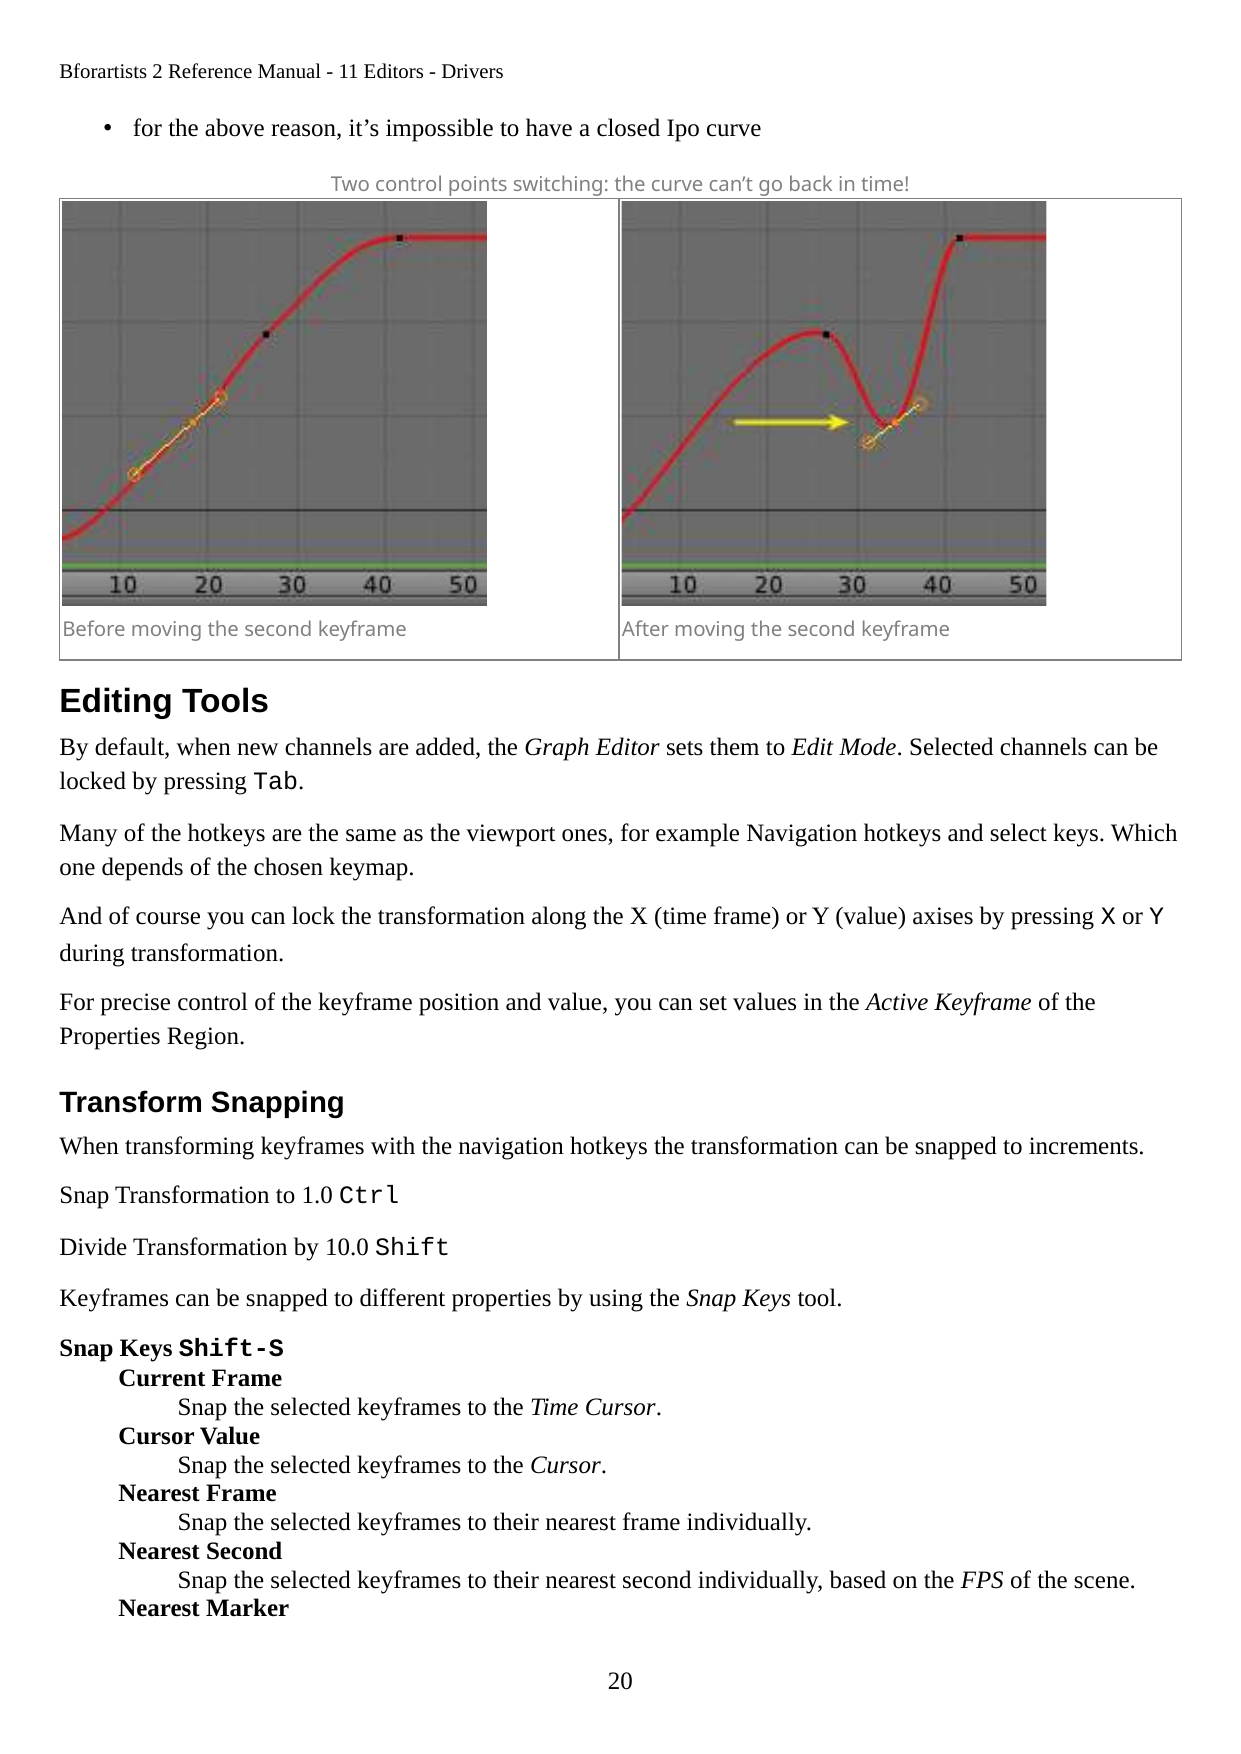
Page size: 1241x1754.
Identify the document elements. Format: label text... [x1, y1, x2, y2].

list Snap the selected keyframes to the Cursor. [177, 1450, 1181, 1478]
table_header After moving the second keyframe [620, 199, 1181, 659]
list Snap the selected keyframes to the Time Cursor. [177, 1392, 1181, 1421]
subtitle Nearest Second [118, 1536, 1181, 1565]
list for the above reason, it’s impossible to have a closed Ipo curve [103, 113, 1181, 141]
picture [62, 201, 487, 606]
list Snap the selected keyframes to their nearest second individually, based on the FPS of the scene. [177, 1565, 1181, 1593]
subtitle Snap Keys Shift-S [59, 1333, 1181, 1363]
text For precise control of the keyframe position and value, you can set values in the Active Keyframe of the Properties Region. [59, 987, 1181, 1050]
subtitle Current Frame [118, 1363, 1181, 1392]
text Many of the hotkeys are the same as the viewport ones, for example Navigation hotkeys and select keys. Which one depends of the chosen keymap. [59, 818, 1181, 881]
subtitle Editing Tools [59, 681, 1181, 719]
text Divide Transformation by 10.0 Shift [59, 1232, 1181, 1263]
subtitle Cursor Value [118, 1421, 1181, 1450]
text Two control points switching: the curve can’t go back in time! [59, 166, 1181, 198]
list Snap the selected keyframes to their nearest frame individually. [177, 1507, 1181, 1536]
subtitle Nearest Marker [118, 1593, 1181, 1622]
subtitle Nearest Frame [118, 1478, 1181, 1507]
subtitle Transform Snapping [59, 1085, 1181, 1119]
table_header Before moving the second keyframe [60, 199, 618, 659]
text When transforming keyframes with the navigation hotkeys the transformation can be snapped to increments. [59, 1131, 1181, 1160]
text By default, when new channels are added, the Graph Editor sets them to Edit Mode. Selected channels can be locked by pressing Tab. [59, 732, 1181, 797]
text And of course you can lock the transformation along the X (time frame) or Y (value) axises by pressing X or Y during transformation. [59, 901, 1181, 967]
text Keyframes can be snapped to different properties by using the Snap Keys tool. [59, 1283, 1181, 1312]
text Snap Transformation to 1.0 Ctrl [59, 1180, 1181, 1211]
picture [621, 201, 1047, 606]
